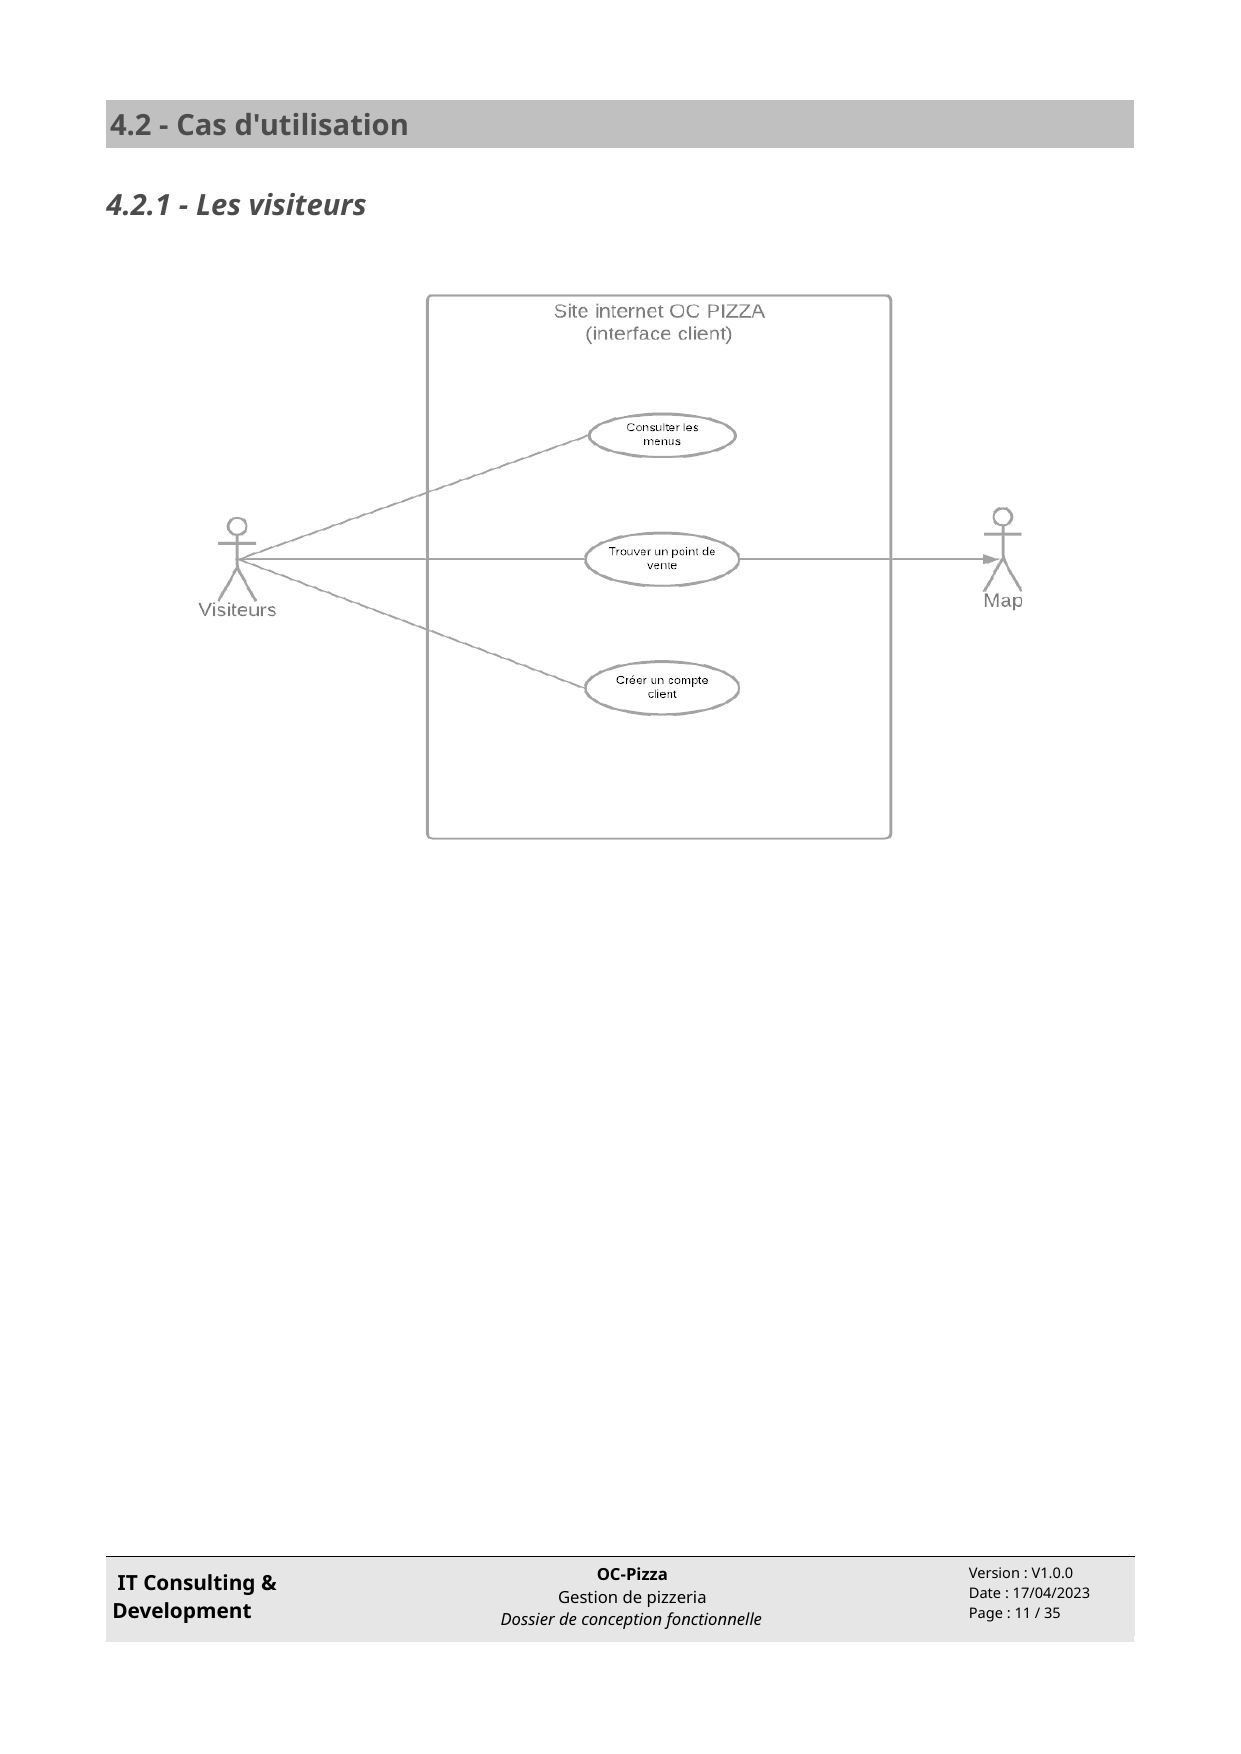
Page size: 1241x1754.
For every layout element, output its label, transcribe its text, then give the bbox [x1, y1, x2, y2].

subtitle Cas d'utilisation [107, 101, 1133, 147]
subtitle Les visiteurs [106, 184, 1134, 224]
picture [106, 261, 1133, 872]
